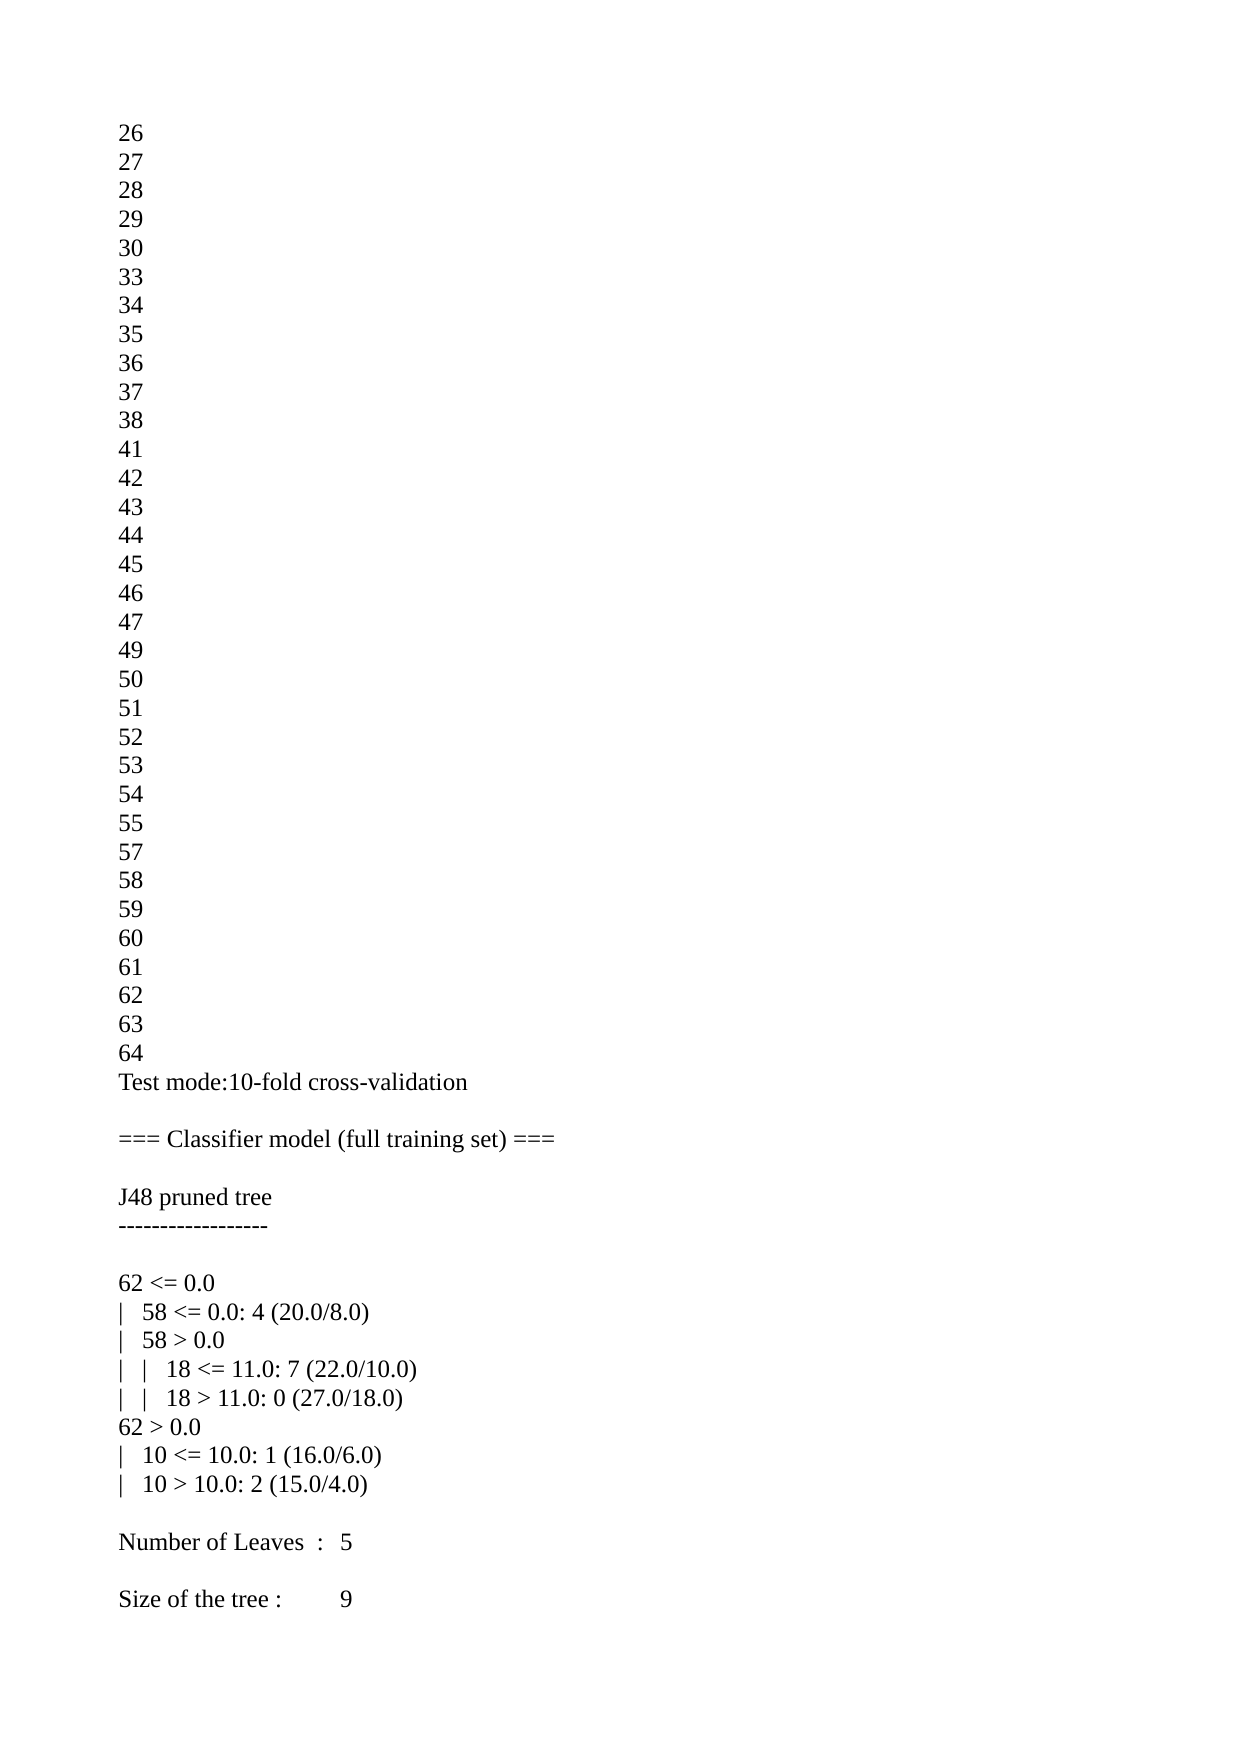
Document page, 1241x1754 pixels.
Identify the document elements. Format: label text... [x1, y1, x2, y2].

text 60 [118, 923, 1122, 952]
text 42 [118, 463, 1122, 492]
text 35 [118, 319, 1122, 348]
text 62 [118, 981, 1122, 1009]
text J48 pruned tree [118, 1182, 1122, 1211]
text 62 <= 0.0 [118, 1268, 1122, 1297]
text 33 [118, 262, 1122, 291]
text 34 [118, 291, 1122, 319]
text ------------------ [118, 1211, 1122, 1239]
text | | 18 <= 11.0: 7 (22.0/10.0) [118, 1354, 1122, 1383]
text 41 [118, 434, 1122, 463]
text 62 > 0.0 [118, 1412, 1122, 1441]
text 53 [118, 751, 1122, 779]
text 50 [118, 664, 1122, 693]
text 46 [118, 578, 1122, 607]
text 54 [118, 779, 1122, 808]
text 43 [118, 492, 1122, 521]
text 44 [118, 521, 1122, 549]
text 29 [118, 204, 1122, 233]
text 64 [118, 1038, 1122, 1067]
text 45 [118, 549, 1122, 578]
text 47 [118, 607, 1122, 636]
text 51 [118, 693, 1122, 722]
text Test mode:10-fold cross-validation [118, 1067, 1122, 1096]
text | 58 <= 0.0: 4 (20.0/8.0) [118, 1297, 1122, 1326]
text | 10 <= 10.0: 1 (16.0/6.0) [118, 1441, 1122, 1469]
text 49 [118, 636, 1122, 664]
text === Classifier model (full training set) === [118, 1124, 1122, 1153]
text 61 [118, 952, 1122, 981]
text Size of the tree : 9 [118, 1584, 1122, 1613]
text 30 [118, 233, 1122, 262]
text | 58 > 0.0 [118, 1326, 1122, 1354]
text | 10 > 10.0: 2 (15.0/4.0) [118, 1469, 1122, 1498]
text 63 [118, 1009, 1122, 1038]
text 37 [118, 377, 1122, 406]
text 58 [118, 866, 1122, 894]
text 27 [118, 147, 1122, 176]
text 36 [118, 348, 1122, 377]
text 57 [118, 837, 1122, 866]
text | | 18 > 11.0: 0 (27.0/18.0) [118, 1383, 1122, 1412]
text 26 [118, 118, 1122, 147]
text 38 [118, 406, 1122, 434]
text 55 [118, 808, 1122, 837]
text Number of Leaves : 5 [118, 1527, 1122, 1556]
text 52 [118, 722, 1122, 751]
text 28 [118, 176, 1122, 204]
text 59 [118, 894, 1122, 923]
